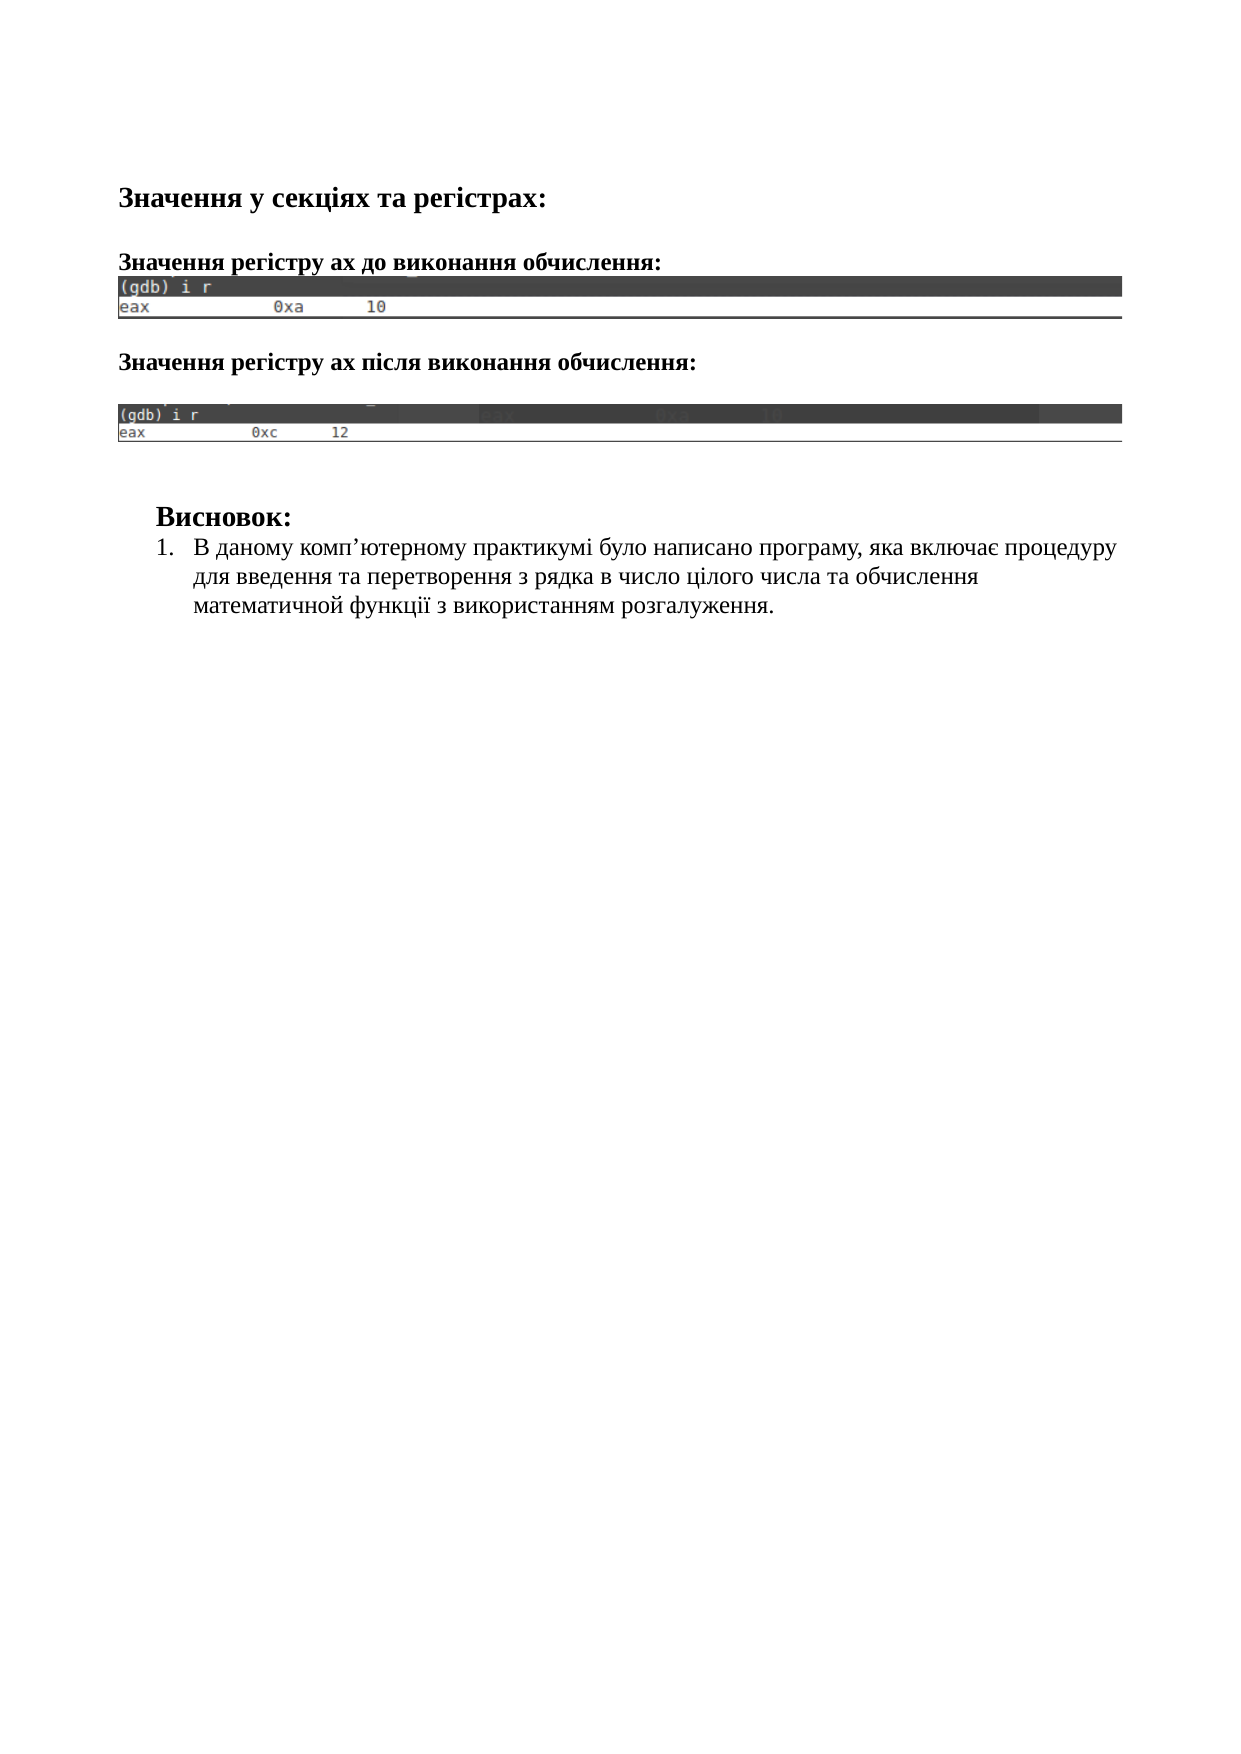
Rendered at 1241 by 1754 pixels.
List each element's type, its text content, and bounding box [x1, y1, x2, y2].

picture [118, 276, 1123, 319]
list В даному комп’ютерному практикумі було написано програму, яка включає процедуру для введення та перетворення з рядка в число цілого числа та обчислення математичной функції з використанням розгалуження. [156, 532, 1122, 618]
text Значення регістру ах після виконання обчислення: [118, 347, 1122, 376]
picture [118, 404, 1123, 442]
text Значення у секціях та регістрах: [118, 180, 1122, 214]
text Висновок: [156, 499, 1122, 532]
text Значення регістру ах до виконання обчислення: [118, 247, 1122, 276]
